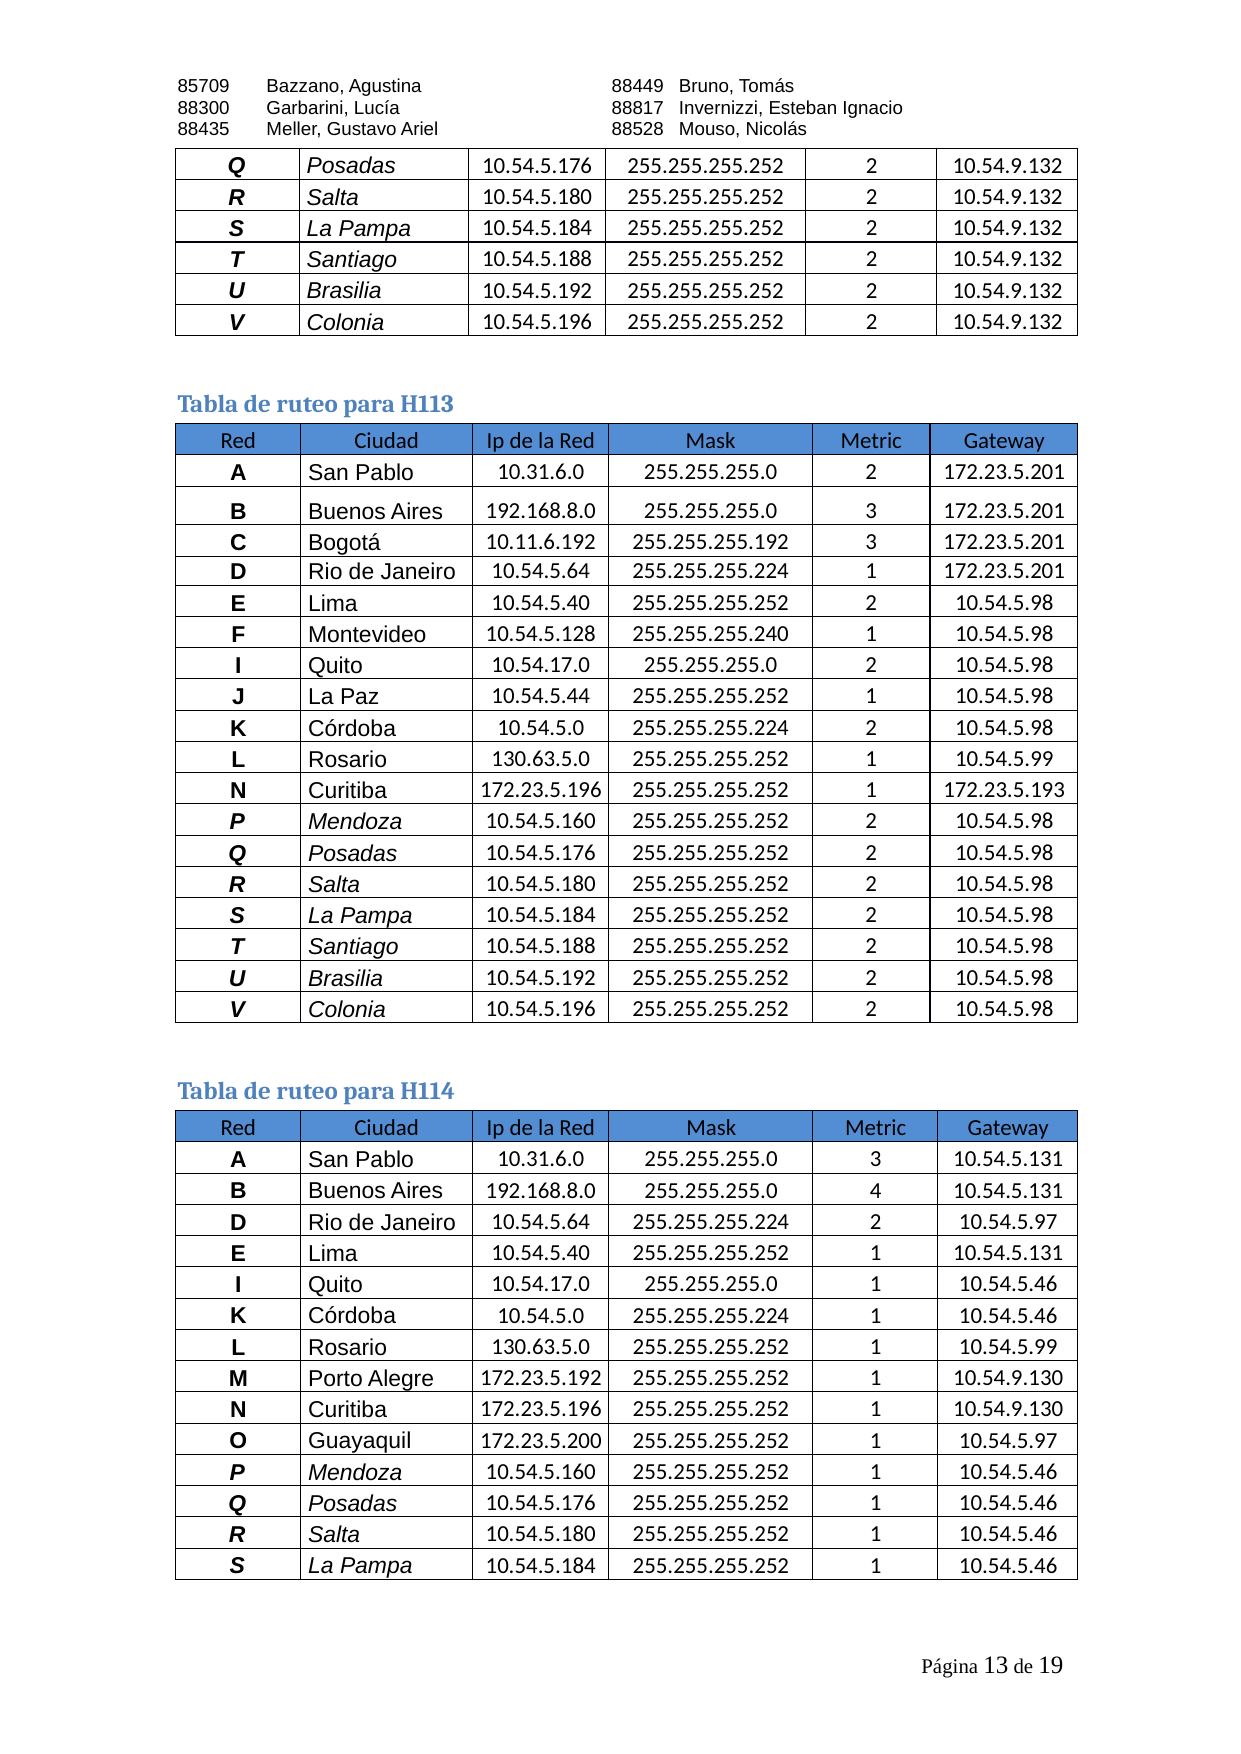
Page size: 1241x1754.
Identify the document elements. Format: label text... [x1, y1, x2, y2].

table_cell 255.255.255.252 [609, 1424, 812, 1454]
table_cell 255.255.255.224 [609, 557, 812, 584]
table_cell 2 [813, 1205, 937, 1235]
table_cell 255.255.255.252 [606, 149, 805, 179]
table_header Red [176, 1111, 300, 1141]
table_cell 10.54.5.176 [473, 1486, 608, 1516]
subtitle Tabla de ruteo para H114 [177, 1077, 1063, 1106]
table_cell 1 [813, 773, 929, 803]
table_cell 10.54.5.98 [931, 929, 1077, 959]
table_cell 192.168.8.0 [473, 487, 608, 524]
table_cell 10.31.6.0 [473, 455, 608, 486]
table_cell 255.255.255.252 [609, 1330, 812, 1360]
table_cell C [176, 525, 300, 556]
table_cell 130.63.5.0 [473, 742, 608, 772]
table_cell U [176, 961, 300, 991]
table_cell Rio de Janeiro [301, 1205, 472, 1235]
table_cell 255.255.255.252 [609, 1361, 812, 1391]
table_cell 10.54.5.98 [931, 961, 1077, 991]
table_cell 10.31.6.0 [473, 1142, 608, 1172]
table_cell Q [176, 149, 299, 179]
table_cell 10.54.17.0 [473, 648, 608, 678]
table_cell 1 [813, 1549, 937, 1579]
table_cell N [176, 1392, 300, 1422]
table_cell L [176, 742, 300, 772]
table_cell R [176, 867, 300, 897]
table_cell R [176, 180, 299, 210]
table_cell 10.54.5.98 [931, 679, 1077, 709]
table_cell 10.54.5.188 [469, 243, 605, 273]
table_cell 1 [813, 617, 929, 647]
table_cell 10.54.5.184 [473, 898, 608, 928]
table_cell 255.255.255.252 [606, 274, 805, 304]
table_cell 255.255.255.0 [609, 487, 812, 524]
table_cell 10.54.5.0 [473, 711, 608, 741]
table_cell 10.54.5.64 [473, 1205, 608, 1235]
table_cell K [176, 711, 300, 741]
table_cell 2 [813, 711, 929, 741]
table_cell Colonia [300, 305, 468, 335]
table_cell Q [176, 836, 300, 866]
table_cell La Pampa [301, 898, 472, 928]
table_cell E [176, 586, 300, 616]
table_cell I [176, 1267, 300, 1297]
table_cell 10.54.5.98 [931, 867, 1077, 897]
table_cell S [176, 211, 299, 241]
table_cell 10.54.5.98 [931, 804, 1077, 834]
table_cell 130.63.5.0 [473, 1330, 608, 1360]
table_cell 10.54.5.40 [473, 1236, 608, 1266]
table_cell 10.54.5.46 [938, 1455, 1077, 1485]
table_cell 2 [806, 243, 936, 273]
table_header Ip de la Red [473, 1111, 608, 1141]
table_cell 10.54.5.99 [938, 1330, 1077, 1360]
table_cell 10.54.5.98 [931, 836, 1077, 866]
table_cell 255.255.255.252 [609, 929, 812, 959]
table_cell L [176, 1330, 300, 1360]
table_cell 10.54.5.131 [938, 1236, 1077, 1266]
table_cell 2 [813, 648, 929, 678]
table_cell 10.54.5.0 [473, 1299, 608, 1329]
table_cell 10.54.5.98 [931, 586, 1077, 616]
table_cell 255.255.255.252 [609, 898, 812, 928]
table_cell 255.255.255.252 [609, 679, 812, 709]
table_cell 1 [813, 1486, 937, 1516]
table_cell Curitiba [301, 773, 472, 803]
table_cell 172.23.5.196 [473, 773, 608, 803]
table_cell 10.54.5.131 [938, 1142, 1077, 1172]
table_cell 10.54.5.196 [469, 305, 605, 335]
table_cell 1 [813, 1455, 937, 1485]
table_cell 255.255.255.224 [609, 1299, 812, 1329]
table_cell 10.54.5.160 [473, 1455, 608, 1485]
table_cell Guayaquil [301, 1424, 472, 1454]
table_cell 2 [813, 929, 929, 959]
table_cell 2 [806, 180, 936, 210]
table_cell Lima [301, 586, 472, 616]
table_cell V [176, 305, 299, 335]
table_cell 2 [813, 586, 929, 616]
table_cell 255.255.255.240 [609, 617, 812, 647]
table_cell 10.11.6.192 [473, 525, 608, 556]
table_cell Q [176, 1486, 300, 1516]
table_cell 255.255.255.252 [609, 586, 812, 616]
table_cell 10.54.5.97 [938, 1424, 1077, 1454]
table_cell Córdoba [301, 711, 472, 741]
table_cell 1 [813, 1330, 937, 1360]
table_cell 255.255.255.0 [609, 1142, 812, 1172]
table_header Gateway [938, 1111, 1077, 1141]
table_cell Santiago [301, 929, 472, 959]
table_header Red [176, 424, 300, 454]
table_cell 4 [813, 1174, 937, 1204]
table_cell 255.255.255.252 [609, 804, 812, 834]
table_cell 10.54.5.46 [938, 1299, 1077, 1329]
table_cell 2 [813, 898, 929, 928]
table_cell 255.255.255.252 [609, 1455, 812, 1485]
table_cell Posadas [300, 149, 468, 179]
table_cell 255.255.255.0 [609, 648, 812, 678]
table_cell Rosario [301, 742, 472, 772]
table_cell Brasilia [301, 961, 472, 991]
table_cell 10.54.5.131 [938, 1174, 1077, 1204]
table_cell 2 [806, 274, 936, 304]
table_cell 10.54.5.184 [473, 1549, 608, 1579]
table_cell Quito [301, 648, 472, 678]
table_cell 2 [813, 867, 929, 897]
table_cell 255.255.255.252 [609, 836, 812, 866]
table_cell 255.255.255.252 [609, 1392, 812, 1422]
table_cell 172.23.5.196 [473, 1392, 608, 1422]
table_cell 10.54.9.132 [937, 211, 1077, 241]
table_cell 2 [806, 305, 936, 335]
table_cell 1 [813, 679, 929, 709]
table_cell 1 [813, 1517, 937, 1547]
table_cell Salta [301, 867, 472, 897]
table_cell 255.255.255.252 [609, 1236, 812, 1266]
table_cell 10.54.5.192 [469, 274, 605, 304]
table_cell Montevideo [301, 617, 472, 647]
table_cell 10.54.5.44 [473, 679, 608, 709]
table_cell S [176, 898, 300, 928]
table_cell 10.54.5.46 [938, 1486, 1077, 1516]
table_cell S [176, 1549, 300, 1579]
table_header Ip de la Red [473, 424, 608, 454]
table_cell 172.23.5.201 [931, 487, 1077, 524]
table_cell Brasilia [300, 274, 468, 304]
table_cell 3 [813, 1142, 937, 1172]
table_cell 255.255.255.252 [609, 961, 812, 991]
table_cell 10.54.5.98 [931, 711, 1077, 741]
table_header Metric [813, 1111, 937, 1141]
table_cell Colonia [301, 992, 472, 1022]
table_cell 10.54.5.160 [473, 804, 608, 834]
table_cell 2 [813, 836, 929, 866]
table_cell 1 [813, 1361, 937, 1391]
table_cell J [176, 679, 300, 709]
table_cell Córdoba [301, 1299, 472, 1329]
table_cell La Pampa [301, 1549, 472, 1579]
table_cell 10.54.9.132 [937, 305, 1077, 335]
table_cell 10.54.5.99 [931, 742, 1077, 772]
table_cell 2 [813, 804, 929, 834]
table_cell F [176, 617, 300, 647]
table_cell D [176, 557, 300, 584]
table_cell 1 [813, 1392, 937, 1422]
table_cell 255.255.255.0 [609, 1174, 812, 1204]
table_cell 10.54.5.46 [938, 1267, 1077, 1297]
table_cell N [176, 773, 300, 803]
table_header Ciudad [301, 1111, 472, 1141]
table_cell 10.54.5.188 [473, 929, 608, 959]
table_cell 255.255.255.252 [606, 211, 805, 241]
table_cell 10.54.5.97 [938, 1205, 1077, 1235]
table_cell 255.255.255.252 [609, 1486, 812, 1516]
table_cell 10.54.5.64 [473, 557, 608, 584]
table_cell Bogotá [301, 525, 472, 556]
table_cell 10.54.5.128 [473, 617, 608, 647]
table_cell 255.255.255.252 [609, 773, 812, 803]
table_cell 255.255.255.252 [609, 867, 812, 897]
table_cell 1 [813, 1236, 937, 1266]
subtitle Tabla de ruteo para H113 [177, 390, 1063, 419]
table_header Mask [609, 424, 812, 454]
table_cell San Pablo [301, 455, 472, 486]
table_cell Lima [301, 1236, 472, 1266]
table_cell 10.54.5.98 [931, 648, 1077, 678]
table_cell 255.255.255.224 [609, 711, 812, 741]
table_cell Porto Alegre [301, 1361, 472, 1391]
table_cell 10.54.5.196 [473, 992, 608, 1022]
table_cell R [176, 1517, 300, 1547]
table_cell 255.255.255.0 [609, 455, 812, 486]
table_cell 172.23.5.201 [931, 557, 1077, 584]
table_cell Santiago [300, 243, 468, 273]
table_cell Curitiba [301, 1392, 472, 1422]
table_cell 255.255.255.252 [606, 243, 805, 273]
table_header Gateway [931, 424, 1077, 454]
table_cell La Paz [301, 679, 472, 709]
table_cell 10.54.5.192 [473, 961, 608, 991]
table_header Ciudad [301, 424, 472, 454]
table_cell San Pablo [301, 1142, 472, 1172]
table_cell 10.54.9.130 [938, 1361, 1077, 1391]
table_cell V [176, 992, 300, 1022]
table_cell 10.54.5.40 [473, 586, 608, 616]
table_cell Rio de Janeiro [301, 557, 472, 584]
table_cell K [176, 1299, 300, 1329]
table_cell Salta [300, 180, 468, 210]
table_cell Buenos Aires [301, 1174, 472, 1204]
table_cell 10.54.5.180 [473, 867, 608, 897]
table_cell 10.54.9.132 [937, 274, 1077, 304]
table_cell 10.54.5.176 [473, 836, 608, 866]
table_cell D [176, 1205, 300, 1235]
table_cell 1 [813, 1424, 937, 1454]
table_cell 255.255.255.192 [609, 525, 812, 556]
table_header Mask [609, 1111, 812, 1141]
table_cell 172.23.5.201 [931, 525, 1077, 556]
table_cell B [176, 1174, 300, 1204]
table_cell 10.54.5.184 [469, 211, 605, 241]
table_cell 10.54.5.46 [938, 1517, 1077, 1547]
table_cell Quito [301, 1267, 472, 1297]
table_cell 3 [813, 525, 929, 556]
table_cell 10.54.5.98 [931, 617, 1077, 647]
table_cell 255.255.255.252 [609, 1549, 812, 1579]
table_cell 2 [806, 149, 936, 179]
table_cell A [176, 1142, 300, 1172]
table_cell 10.54.9.132 [937, 149, 1077, 179]
table_cell Rosario [301, 1330, 472, 1360]
table_cell 1 [813, 1267, 937, 1297]
table_cell M [176, 1361, 300, 1391]
table_cell 255.255.255.224 [609, 1205, 812, 1235]
table_cell 10.54.5.180 [469, 180, 605, 210]
table_cell Salta [301, 1517, 472, 1547]
table_cell Posadas [301, 1486, 472, 1516]
table_cell 255.255.255.252 [609, 1517, 812, 1547]
table_cell 1 [813, 1299, 937, 1329]
table_cell Buenos Aires [301, 487, 472, 524]
table_cell 10.54.5.98 [931, 898, 1077, 928]
table_cell 255.255.255.252 [609, 992, 812, 1022]
table_cell 2 [806, 211, 936, 241]
table_cell I [176, 648, 300, 678]
table_cell Mendoza [301, 1455, 472, 1485]
table_cell 1 [813, 742, 929, 772]
table_cell 255.255.255.252 [609, 742, 812, 772]
table_cell 2 [813, 961, 929, 991]
table_cell 255.255.255.252 [606, 305, 805, 335]
table_cell La Pampa [300, 211, 468, 241]
table_cell 1 [813, 557, 929, 584]
table_cell B [176, 487, 300, 524]
table_cell 10.54.5.46 [938, 1549, 1077, 1579]
table_cell 10.54.5.176 [469, 149, 605, 179]
table_cell 2 [813, 992, 929, 1022]
table_cell 2 [813, 455, 929, 486]
table_cell 192.168.8.0 [473, 1174, 608, 1204]
table_cell E [176, 1236, 300, 1266]
table_cell 172.23.5.193 [931, 773, 1077, 803]
table_cell 10.54.9.132 [937, 180, 1077, 210]
table_cell U [176, 274, 299, 304]
table_cell 10.54.5.98 [931, 992, 1077, 1022]
table_cell A [176, 455, 300, 486]
table_cell 10.54.5.180 [473, 1517, 608, 1547]
table_cell O [176, 1424, 300, 1454]
table_cell 255.255.255.252 [606, 180, 805, 210]
table_cell P [176, 1455, 300, 1485]
table_cell P [176, 804, 300, 834]
table_cell 10.54.9.130 [938, 1392, 1077, 1422]
table_cell Posadas [301, 836, 472, 866]
table_cell T [176, 243, 299, 273]
table_cell 10.54.17.0 [473, 1267, 608, 1297]
table_cell 3 [813, 487, 929, 524]
table_cell 172.23.5.201 [931, 455, 1077, 486]
table_header Metric [813, 424, 929, 454]
table_cell 255.255.255.0 [609, 1267, 812, 1297]
table_cell 172.23.5.192 [473, 1361, 608, 1391]
table_cell Mendoza [301, 804, 472, 834]
table_cell 10.54.9.132 [937, 243, 1077, 273]
table_cell 172.23.5.200 [473, 1424, 608, 1454]
table_cell T [176, 929, 300, 959]
